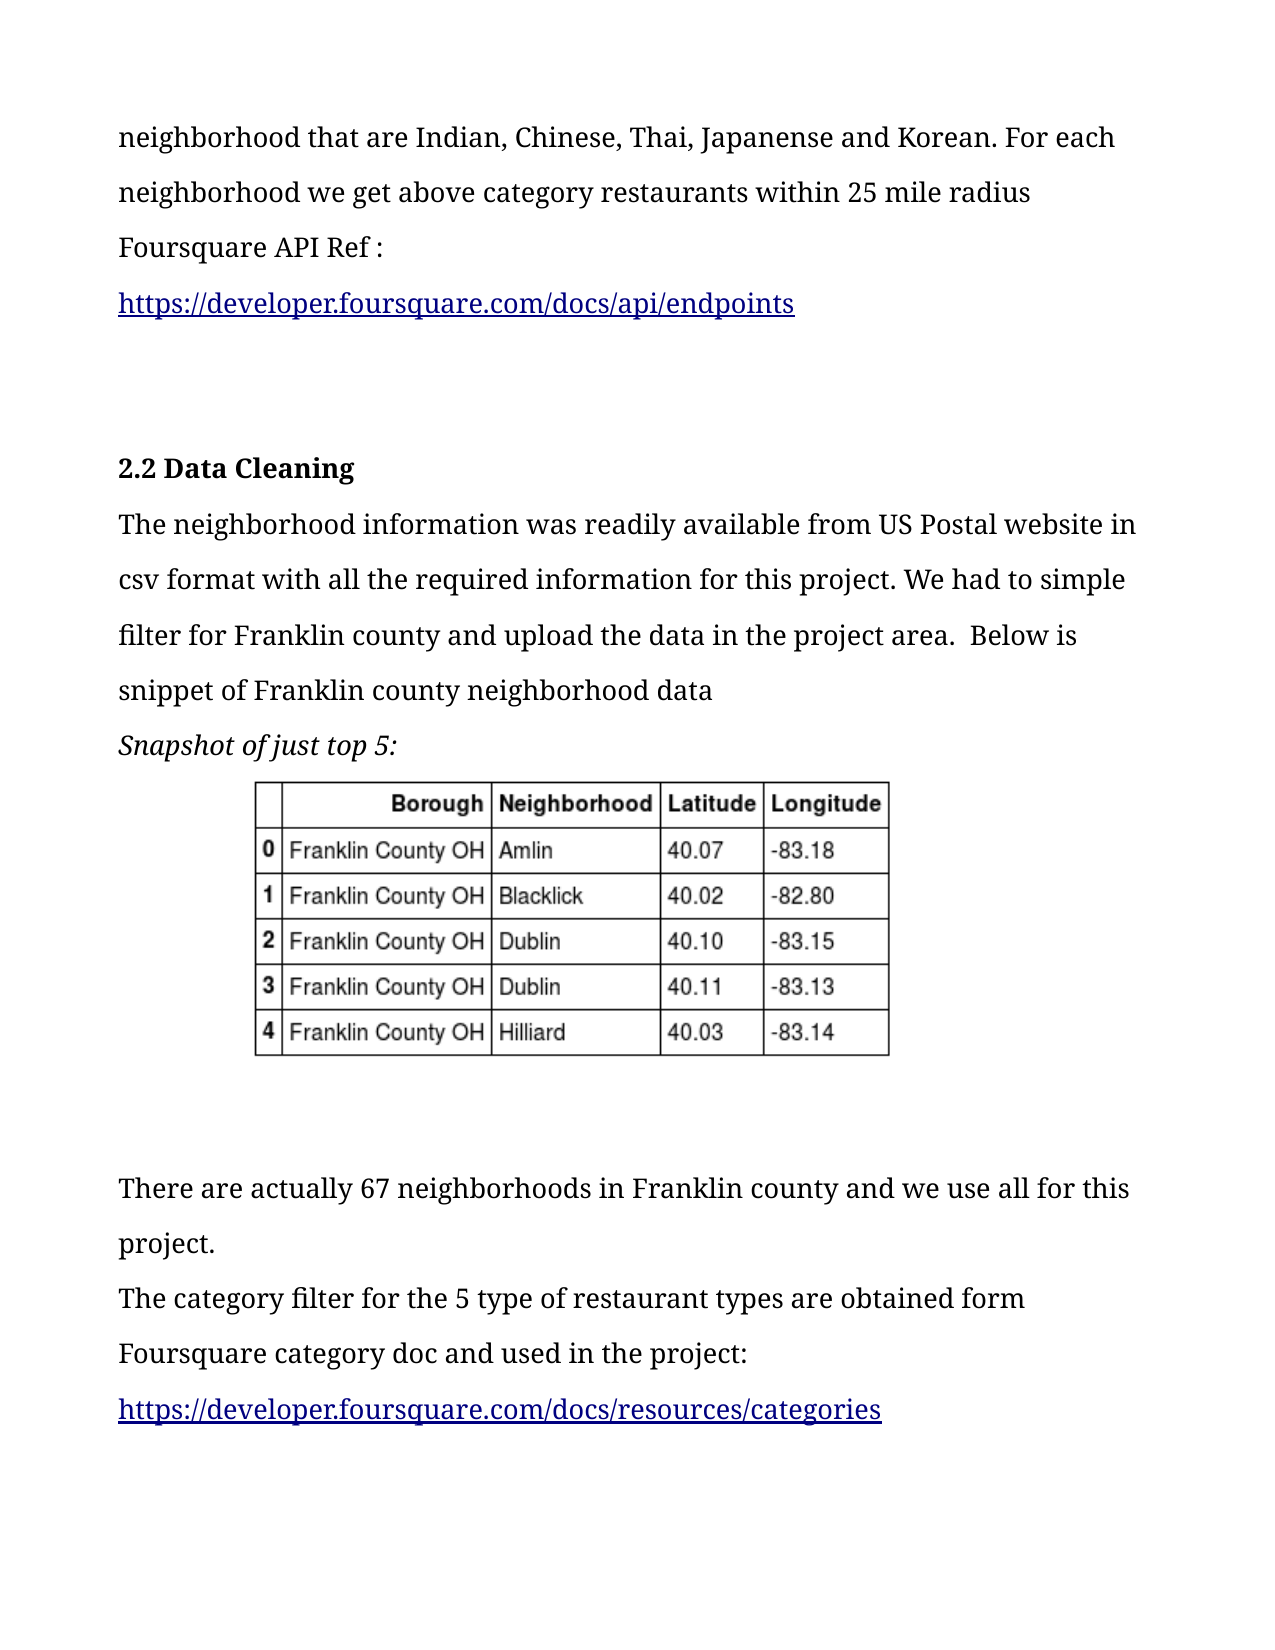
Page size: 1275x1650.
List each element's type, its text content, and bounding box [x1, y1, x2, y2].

picture [241, 771, 929, 1075]
text neighborhood that are Indian, Chinese, Thai, Japanense and Korean. For each neighborhood we get above category restaurants within 25 mile radius [118, 118, 1157, 210]
text Foursquare API Ref : [118, 229, 1157, 266]
text The neighborhood information was readily available from US Postal website in csv format with all the required information for this project. We had to simple filter for Franklin county and upload the data in the project area. Below is snippet of Franklin county neighborhood data [118, 505, 1157, 708]
text Snapshot of just top 5: [118, 727, 1157, 763]
text https://developer.foursquare.com/docs/api/endpoints [118, 284, 1157, 321]
text 2.2 Data Cleaning [118, 450, 1157, 487]
text The category filter for the 5 type of restaurant types are obtained form Foursquare category doc and used in the project: [118, 1280, 1157, 1372]
text There are actually 67 neighborhoods in Franklin county and we use all for this project. [118, 1169, 1157, 1261]
text https://developer.foursquare.com/docs/resources/categories [118, 1390, 1157, 1427]
